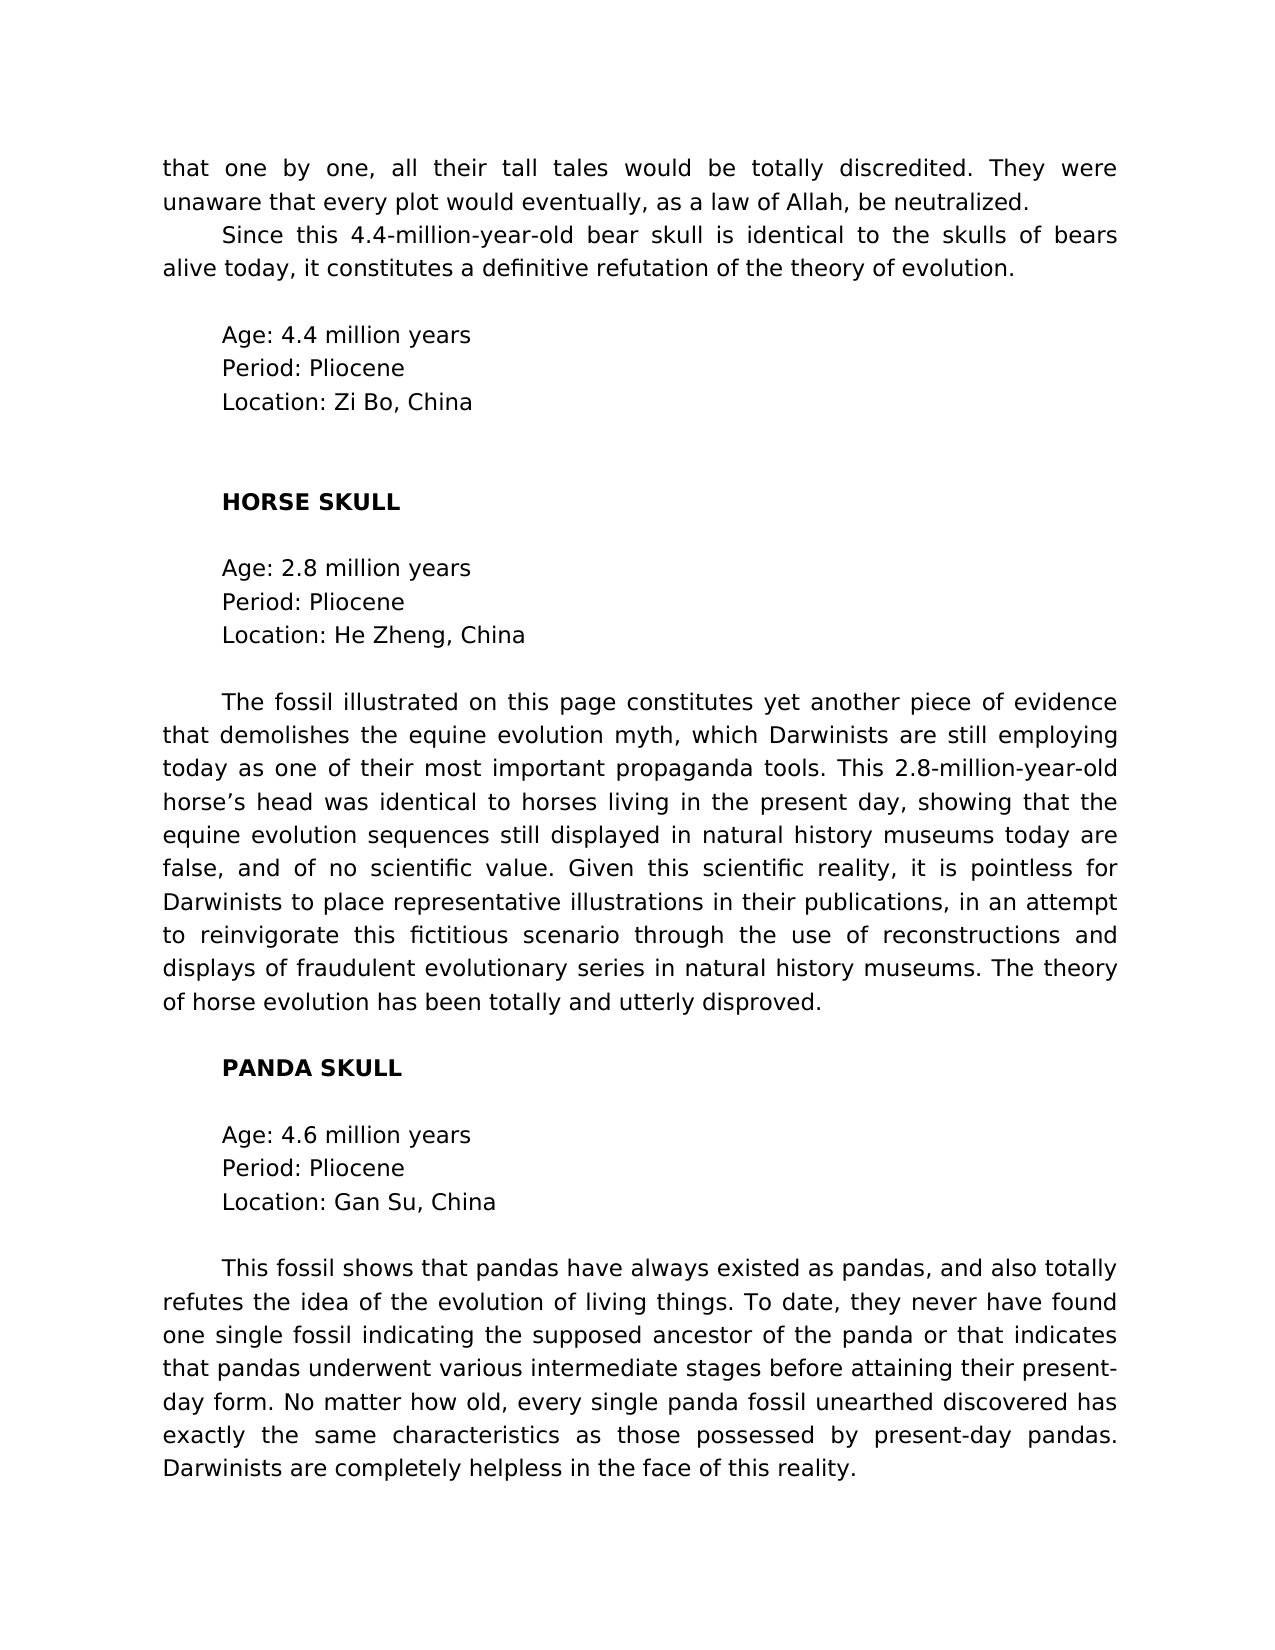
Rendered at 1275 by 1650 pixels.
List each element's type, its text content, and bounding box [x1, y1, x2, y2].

text that one by one, all their tall tales would be totally discredited. They were unaware that every plot would eventually, as a law of Allah, be neutralized. [162, 150, 1119, 217]
text HORSE SKULL [162, 483, 1119, 517]
text Age: 4.6 million years [162, 1117, 1119, 1150]
text Period: Pliocene [162, 583, 1119, 617]
text Since this 4.4-million-year-old bear skull is identical to the skulls of bears alive today, it constitutes a definitive refutation of the theory of evolution. [162, 217, 1119, 283]
text Location: Zi Bo, China [162, 383, 1119, 417]
text Age: 2.8 million years [162, 550, 1119, 583]
text Period: Pliocene [162, 350, 1119, 383]
text PANDA SKULL [162, 1050, 1119, 1083]
text The fossil illustrated on this page constitutes yet another piece of evidence that demolishes the equine evolution myth, which Darwinists are still employing today as one of their most important propaganda tools. This 2.8-million-year-old horse’s head was identical to horses living in the present day, showing that the equine evolution sequences still displayed in natural history museums today are false, and of no scientific value. Given this scientific reality, it is pointless for Darwinists to place representative illustrations in their publications, in an attempt to reinvigorate this fictitious scenario through the use of reconstructions and displays of fraudulent evolutionary series in natural history museums. The theory of horse evolution has been totally and utterly disproved. [162, 683, 1119, 1017]
text Age: 4.4 million years [162, 317, 1119, 350]
text Location: Gan Su, China [162, 1183, 1119, 1217]
text Location: He Zheng, China [162, 617, 1119, 650]
text This fossil shows that pandas have always existed as pandas, and also totally refutes the idea of the evolution of living things. To date, they never have found one single fossil indicating the supposed ancestor of the panda or that indicates that pandas underwent various intermediate stages before attaining their present-day form. No matter how old, every single panda fossil unearthed discovered has exactly the same characteristics as those possessed by present-day pandas. Darwinists are completely helpless in the face of this reality. [162, 1250, 1119, 1483]
text Period: Pliocene [162, 1150, 1119, 1183]
